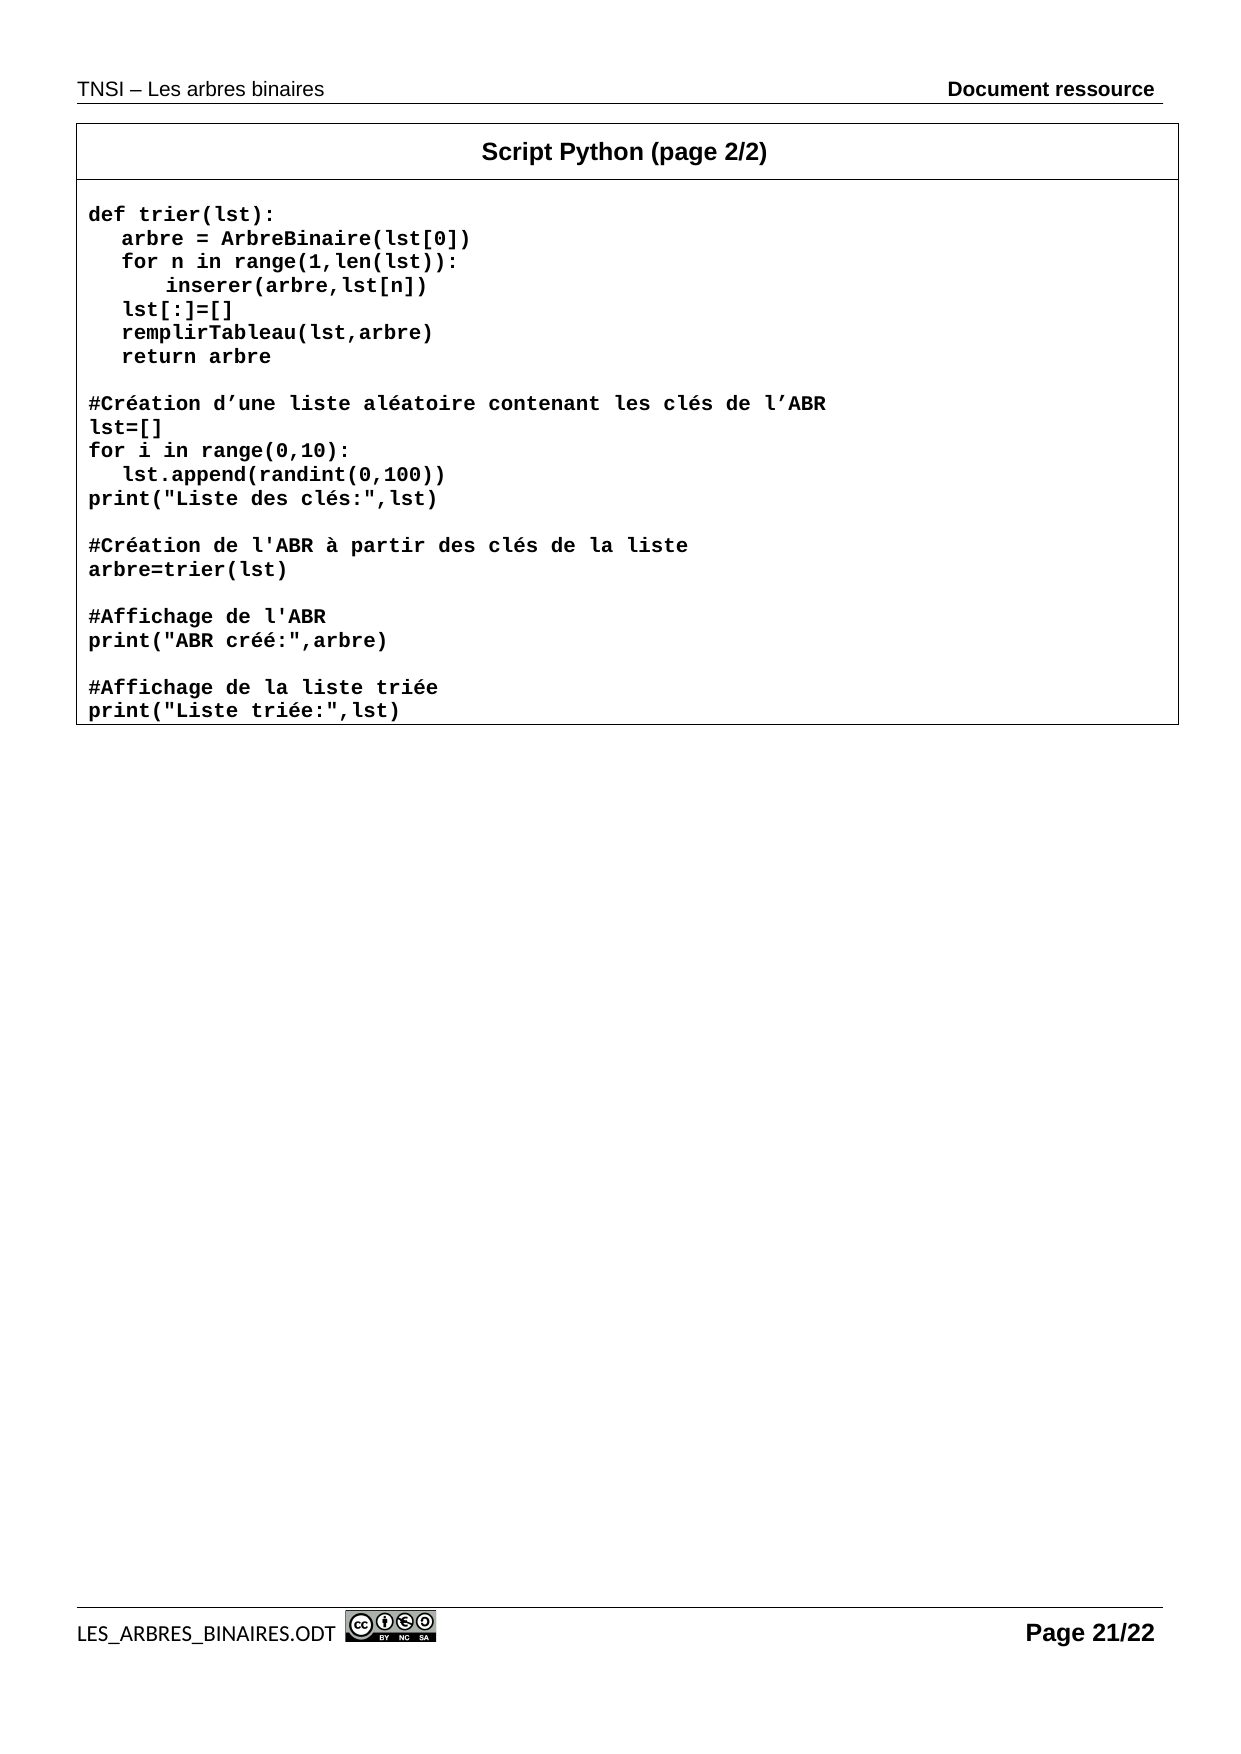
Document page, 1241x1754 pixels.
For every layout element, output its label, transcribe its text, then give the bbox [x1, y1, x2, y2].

table_header Script Python (page 2/2) [77, 124, 1178, 179]
picture [345, 1610, 437, 1642]
table_cell def trier(lst): arbre = ArbreBinaire(lst[0]) for n in range(1,len(lst)): inserer(arbre,lst[n]) lst[:]=[] remplirTableau(lst,arbre) return arbre #Création d’une liste aléatoire contenant les clés de l’ABR lst=[] for i in range(0,10): lst.append(randint(0,100)) print("Liste des clés:",lst) #Création de l'ABR à partir des clés de la liste arbre=trier(lst) #Affichage de l'ABR print("ABR créé:",arbre) #Affichage de la liste triée print("Liste triée:",lst) [77, 180, 1178, 724]
